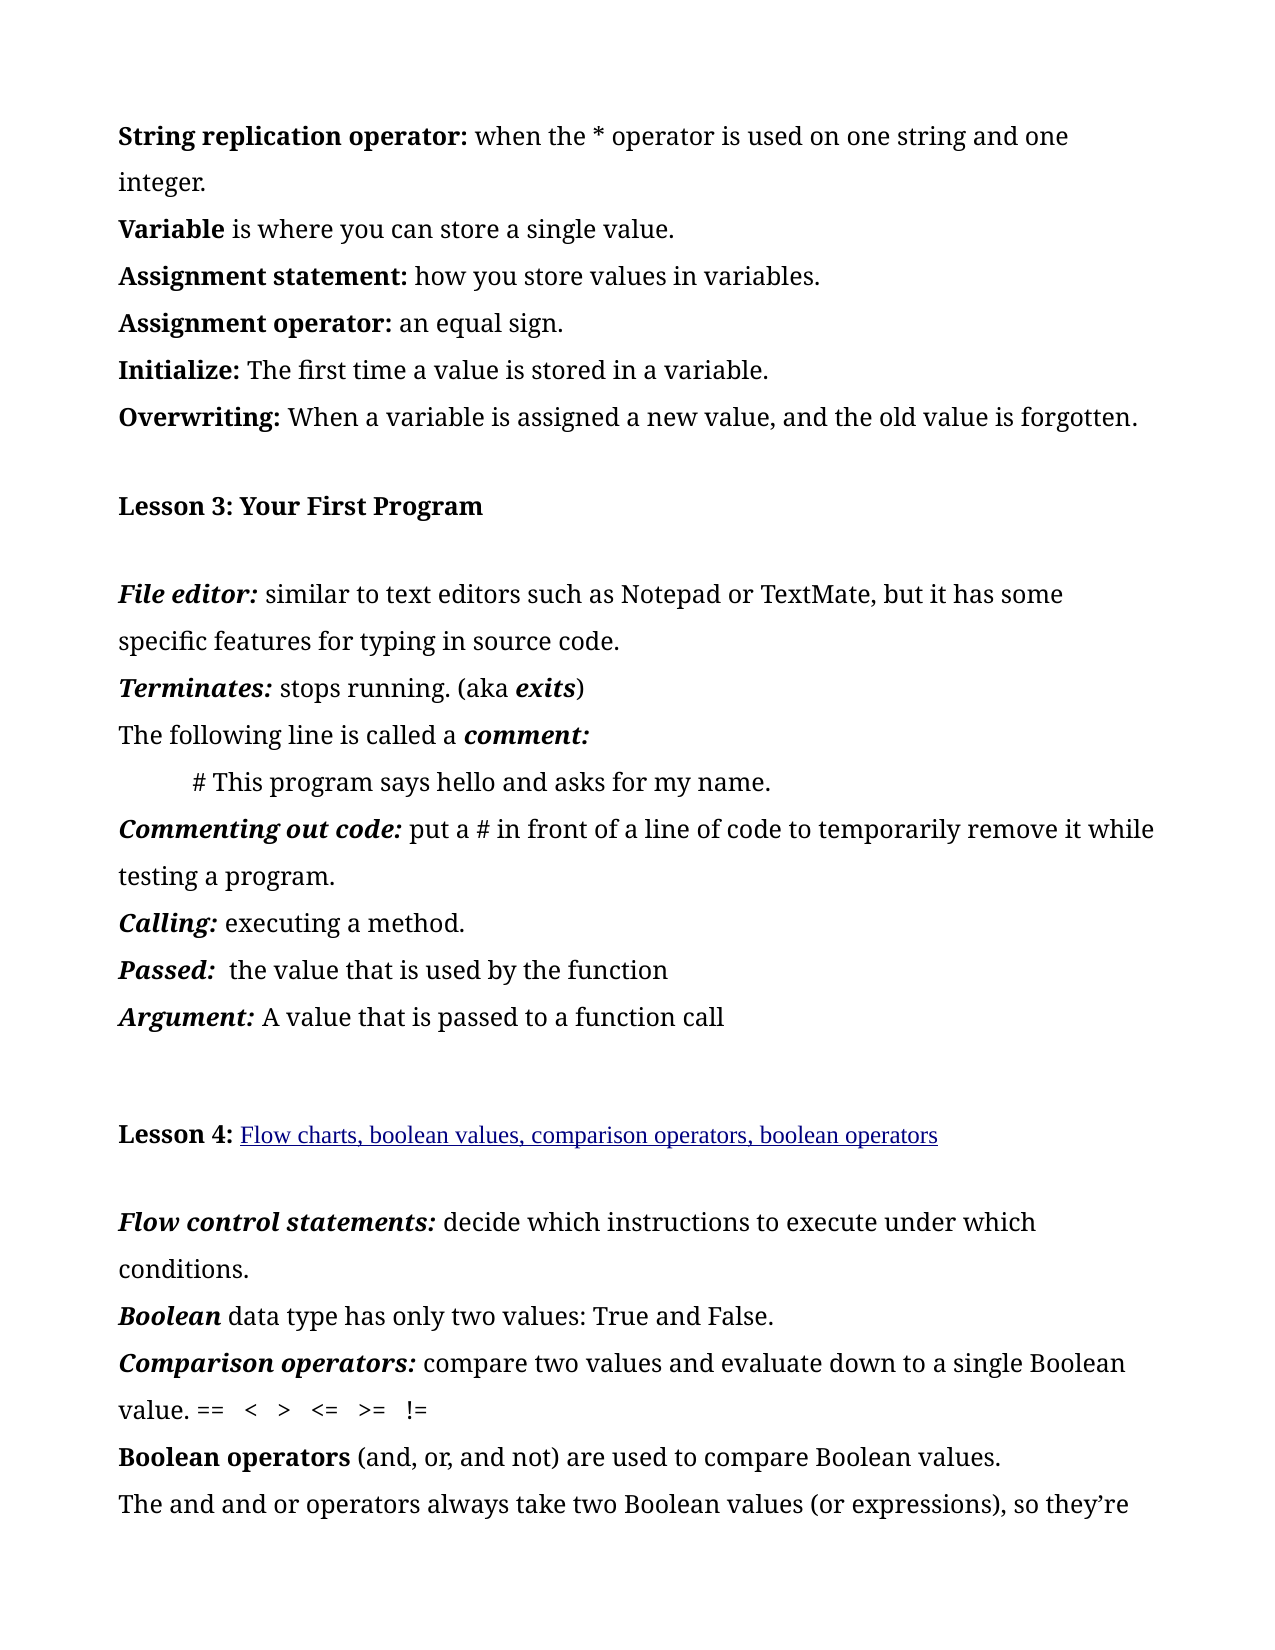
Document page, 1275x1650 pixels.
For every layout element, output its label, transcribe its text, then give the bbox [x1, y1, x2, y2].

text Lesson 4: Flow charts, boolean values, comparison operators, boolean operators [118, 1116, 1157, 1150]
text Flow control statements: decide which instructions to execute under which conditions. [118, 1204, 1157, 1286]
text File editor: similar to text editors such as Notepad or TextMate, but it has some specific features for typing in source code. [118, 576, 1157, 657]
text Calling: executing a method. [118, 905, 1157, 939]
text Variable is where you can store a single value. [118, 212, 1157, 246]
text Lesson 3: Your First Program [118, 488, 1157, 522]
text Commenting out code: put a # in front of a line of code to temporarily remove it while testing a program. [118, 811, 1157, 892]
text Comparison operators: compare two values and evaluate down to a single Boolean value. == < > <= >= != [118, 1345, 1157, 1426]
text String replication operator: when the * operator is used on one string and one integer. [118, 118, 1157, 199]
text Argument: A value that is passed to a function call [118, 999, 1157, 1033]
text The following line is called a comment: [118, 717, 1157, 751]
text Initialize: The first time a value is stored in a variable. [118, 353, 1157, 387]
text The and and or operators always take two Boolean values (or expressions), so they’re [118, 1486, 1157, 1520]
text Boolean data type has only two values: True and False. [118, 1298, 1157, 1332]
text Assignment operator: an equal sign. [118, 306, 1157, 340]
text # This program says hello and asks for my name. [118, 764, 1157, 798]
text Passed: the value that is used by the function [118, 952, 1157, 986]
text Assignment statement: how you store values in variables. [118, 259, 1157, 293]
text Overwriting: When a variable is assigned a new value, and the old value is forgotten. [118, 400, 1157, 434]
text Terminates: stops running. (aka exits) [118, 670, 1157, 704]
text Boolean operators (and, or, and not) are used to compare Boolean values. [118, 1439, 1157, 1473]
